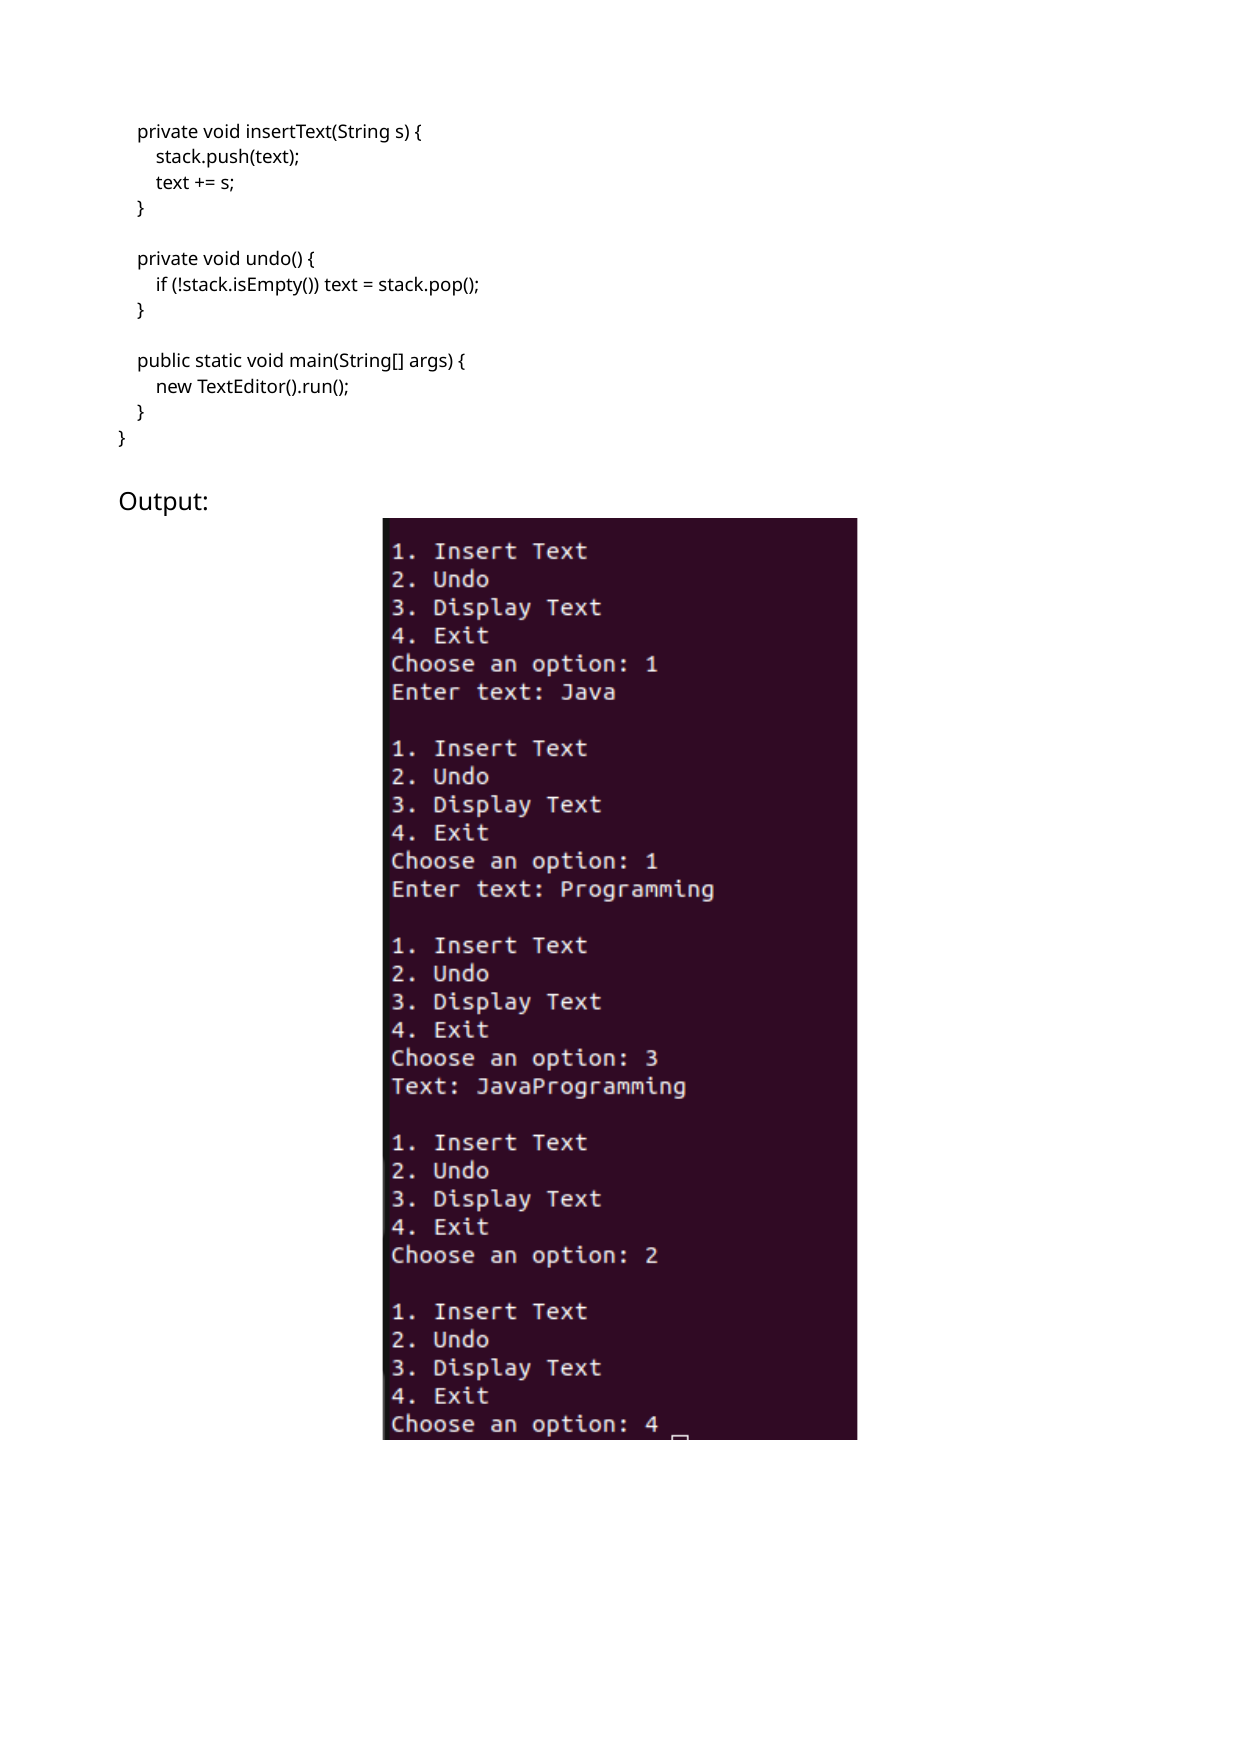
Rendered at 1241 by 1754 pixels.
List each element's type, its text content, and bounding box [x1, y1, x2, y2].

text new TextEditor().run(); [118, 373, 1122, 399]
text Output: [118, 484, 1122, 518]
text text += s; [118, 169, 1122, 195]
text if (!stack.isEmpty()) text = stack.pop(); [118, 271, 1122, 297]
text stack.push(text); [118, 144, 1122, 169]
text } [118, 195, 1122, 220]
text } [118, 297, 1122, 322]
text } [118, 399, 1122, 424]
text private void insertText(String s) { [118, 118, 1122, 144]
text } [118, 424, 1122, 450]
text private void undo() { [118, 246, 1122, 271]
picture [382, 518, 858, 1440]
text public static void main(String[] args) { [118, 348, 1122, 373]
